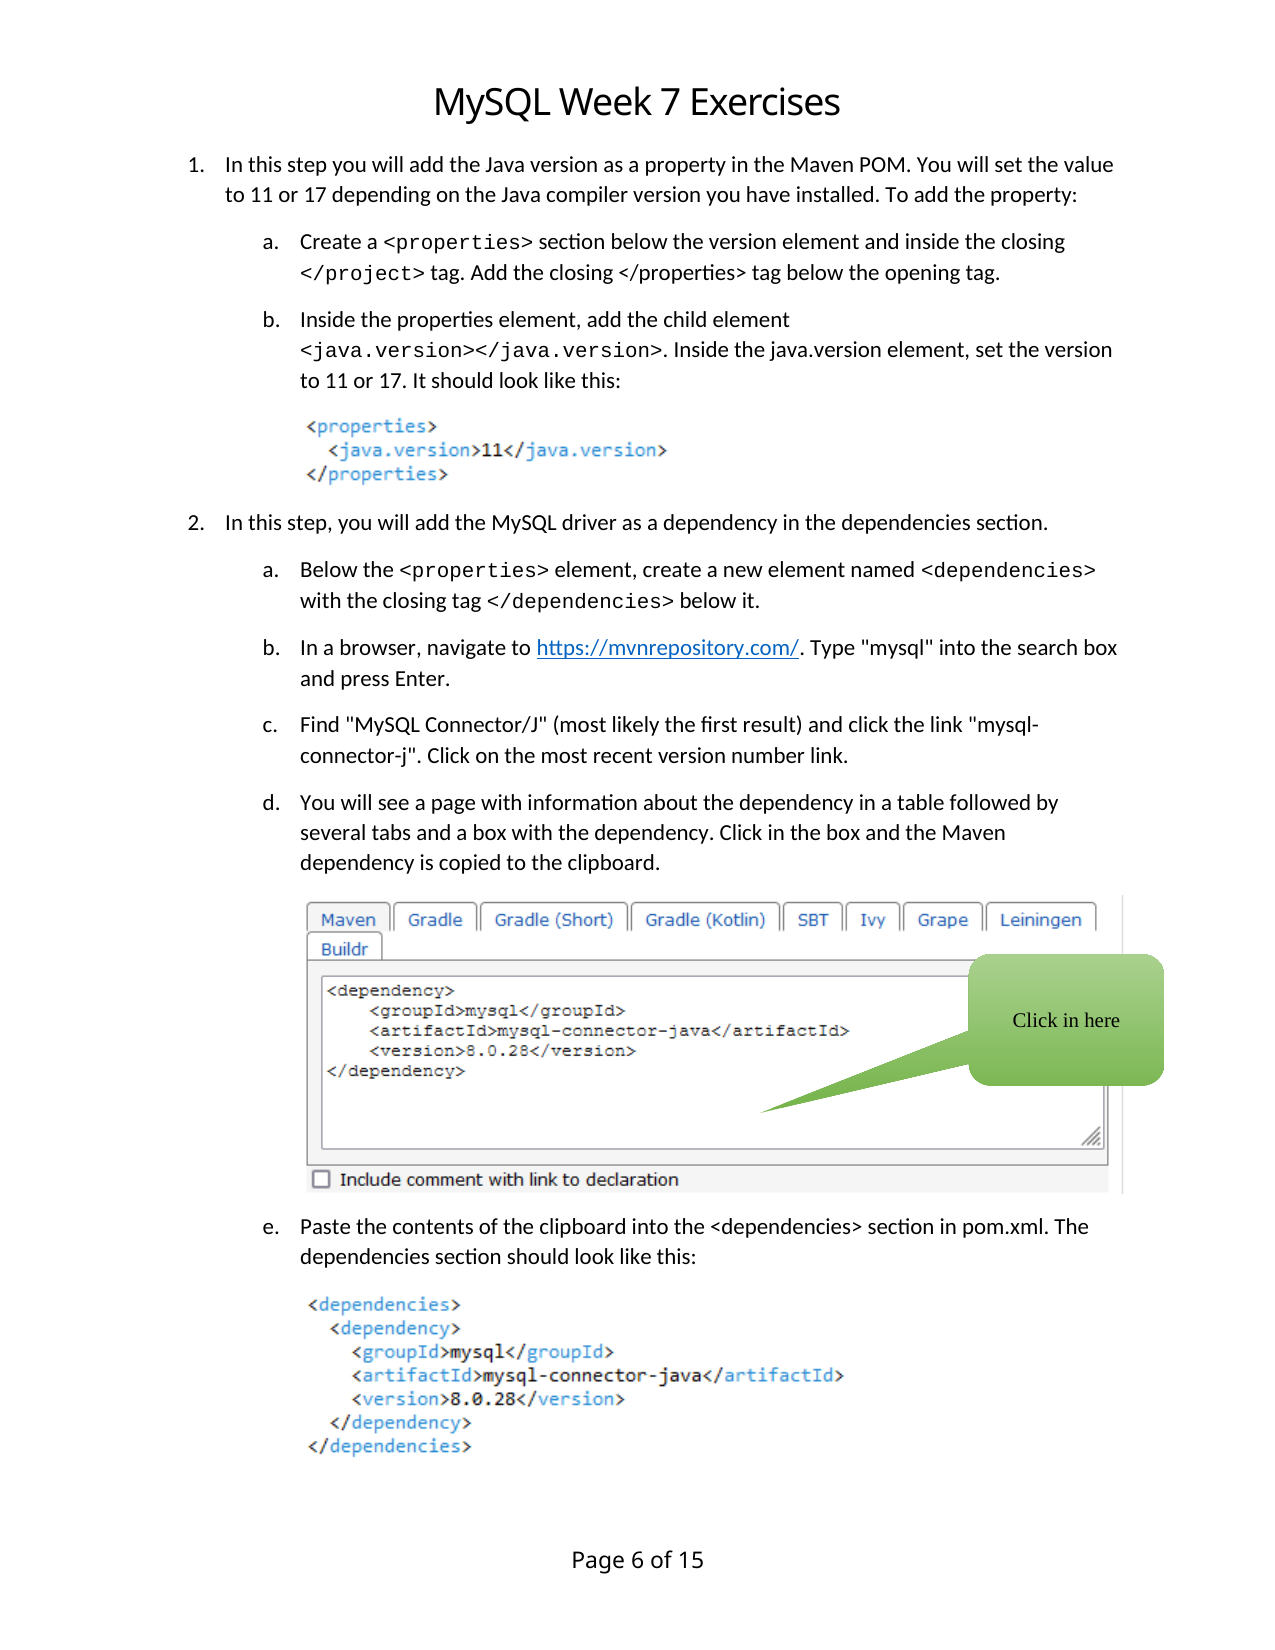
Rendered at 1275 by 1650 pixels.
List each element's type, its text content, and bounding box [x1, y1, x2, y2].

list Inside the properties element, add the child element <java.version></java.version>. Inside the java.version element, set the version to 11 or 17. It should look like this: [262, 305, 1125, 394]
picture [300, 895, 1125, 1194]
list Paste the contents of the clipboard into the <dependencies> section in pom.xml. The dependencies section should look like this: [262, 1212, 1125, 1271]
list Create a <properties> section below the version element and inside the closing </project> tag. Add the closing </properties> tag below the opening tag. [262, 227, 1125, 286]
list You will see a page with information about the dependency in a table followed by several tabs and a box with the dependency. Click in the box and the Maven dependency is copied to the clipboard. [262, 788, 1125, 876]
picture [300, 1289, 851, 1462]
list Find "MySQL Connector/J" (most likely the first result) and click the link "mysql-connector-j". Click on the most recent version number link. [262, 711, 1125, 769]
list In a browser, navigate to https://mvnrepository.com/. Type "mysql" into the search box and press Enter. [262, 633, 1125, 692]
list In this step, you will add the MySQL driver as a dependency in the dependencies section. [187, 508, 1125, 536]
picture [300, 413, 674, 490]
list In this step you will add the Java version as a property in the Maven POM. You will set the value to 11 or 17 depending on the Java compiler version you have installed. To add the property: [187, 150, 1125, 208]
list Below the <properties> element, create a new element named <dependencies> with the closing tag </dependencies> below it. [262, 555, 1125, 614]
